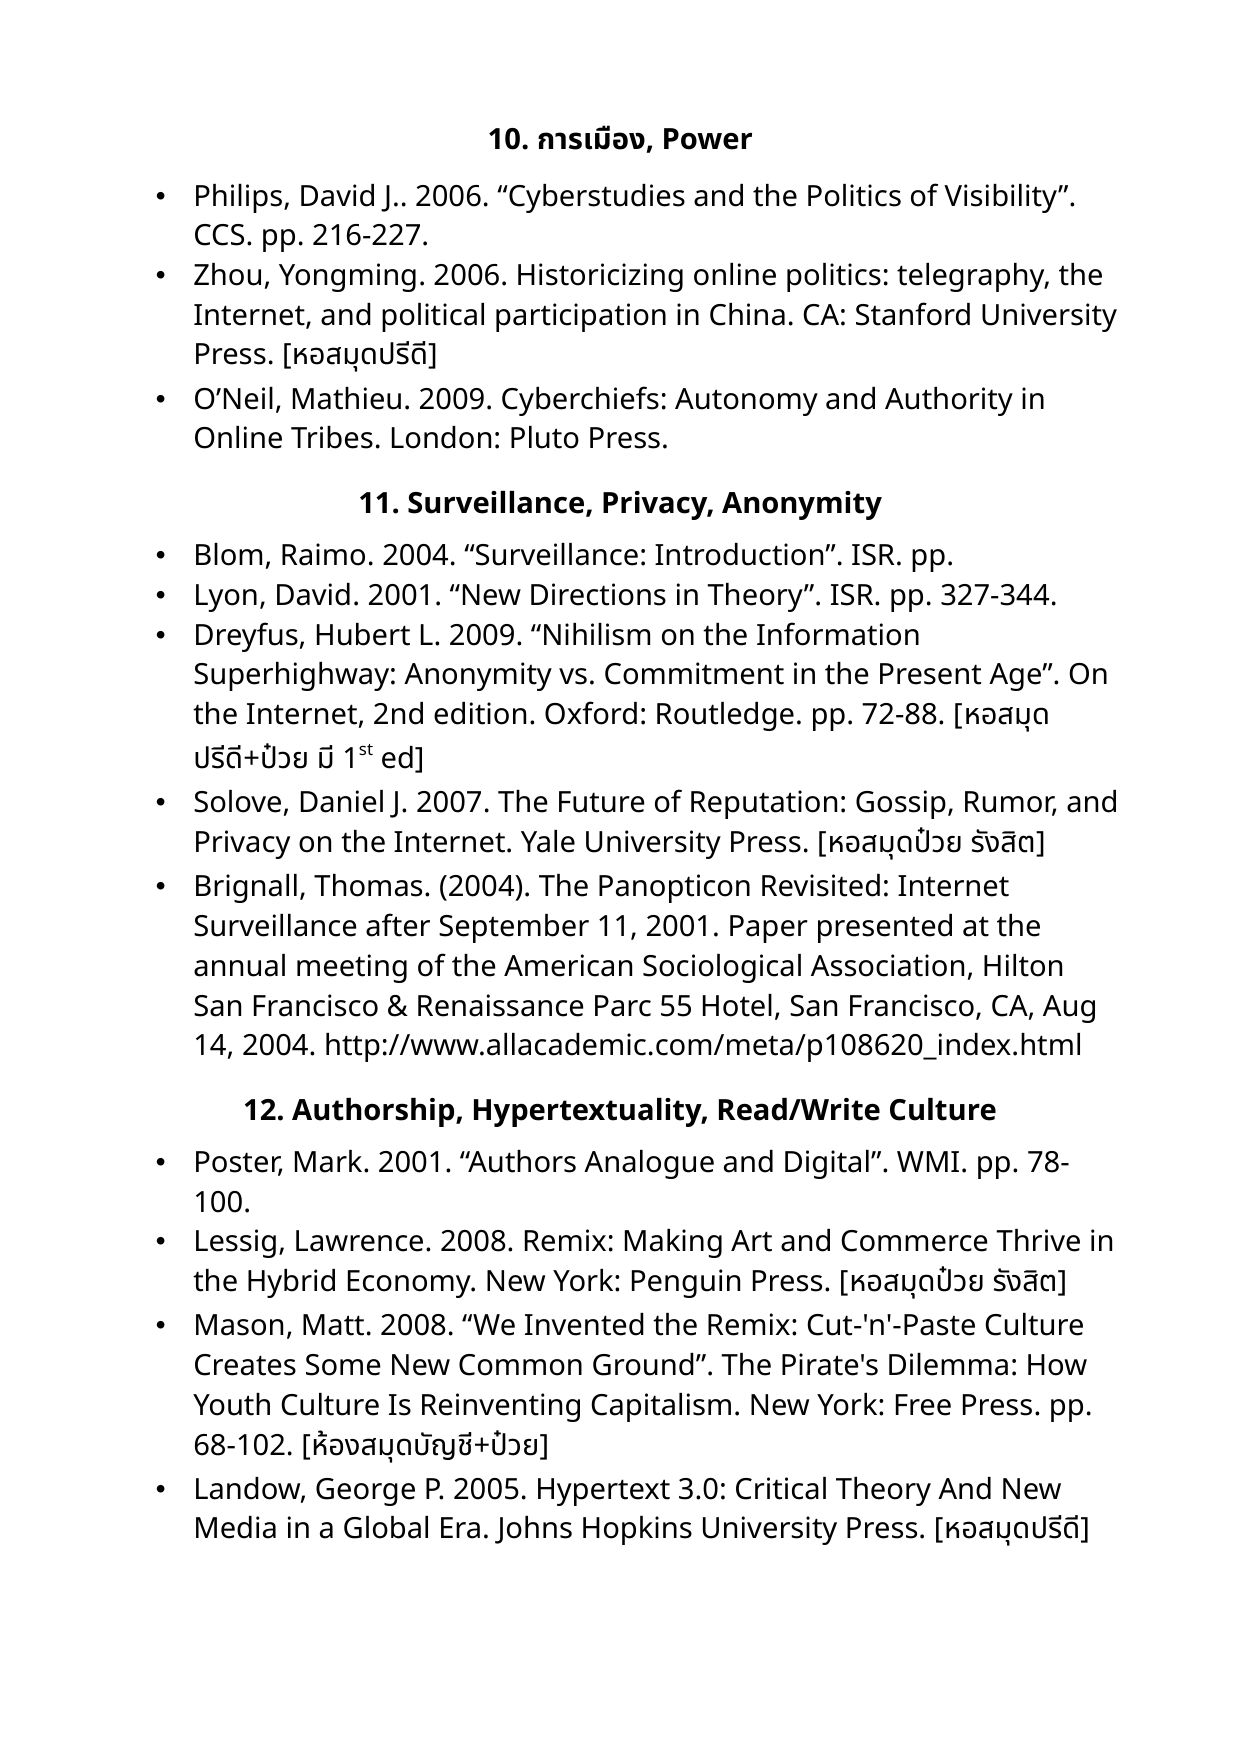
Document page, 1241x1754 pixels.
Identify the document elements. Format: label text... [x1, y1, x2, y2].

list Landow, George P. 2005. Hypertext 3.0: Critical Theory And New Media in a Global Era. Johns Hopkins University Press. [หอสมุดปรีดี] [156, 1468, 1122, 1552]
list Mason, Matt. 2008. “We Invented the Remix: Cut-'n'-Paste Culture Creates Some New Common Ground”. The Pirate's Dilemma: How Youth Culture Is Reinventing Capitalism. New York: Free Press. pp. 68-102. [ห้องสมุดบัญชี+ป๋วย] [156, 1305, 1122, 1468]
list Zhou, Yongming. 2006. Historicizing online politics: telegraphy, the Internet, and political participation in China. CA: Stanford University Press. [หอสมุดปรีดี] [156, 254, 1122, 378]
list Blom, Raimo. 2004. “Surveillance: Introduction”. ISR. pp. [156, 534, 1122, 574]
list Lessig, Lawrence. 2008. Remix: Making Art and Commerce Thrive in the Hybrid Economy. New York: Penguin Press. [หอสมุดป๋วย รังสิต] [156, 1221, 1122, 1305]
subtitle 11. Surveillance, Privacy, Anonymity [118, 482, 1122, 522]
subtitle 10. การเมือง, Power [118, 118, 1122, 162]
list Dreyfus, Hubert L. 2009. “Nihilism on the Information Superhighway: Anonymity vs. Commitment in the Present Age”. On the Internet, 2nd edition. Oxford: Routledge. pp. 72-88. [หอสมุดปรีดี+ป๋วย มี 1st ed] [156, 614, 1122, 782]
list Poster, Mark. 2001. “Authors Analogue and Digital”. WMI. pp. 78-100. [156, 1141, 1122, 1221]
list Brignall, Thomas. (2004). The Panopticon Revisited: Internet Surveillance after September 11, 2001. Paper presented at the annual meeting of the American Sociological Association, Hilton San Francisco & Renaissance Parc 55 Hotel, San Francisco, CA, Aug 14, 2004. http://www.allacademic.com/meta/p108620_index.html [156, 866, 1122, 1064]
list Lyon, David. 2001. “New Directions in Theory”. ISR. pp. 327-344. [156, 574, 1122, 614]
subtitle 12. Authorship, Hypertextuality, Read/Write Culture [118, 1089, 1122, 1129]
list O’Neil, Mathieu. 2009. Cyberchiefs: Autonomy and Authority in Online Tribes. London: Pluto Press. [156, 378, 1122, 457]
list Solove, Daniel J. 2007. The Future of Reputation: Gossip, Rumor, and Privacy on the Internet. Yale University Press. [หอสมุดป๋วย รังสิต] [156, 782, 1122, 866]
list Philips, David J.. 2006. “Cyberstudies and the Politics of Visibility”. CCS. pp. 216-227. [156, 175, 1122, 254]
